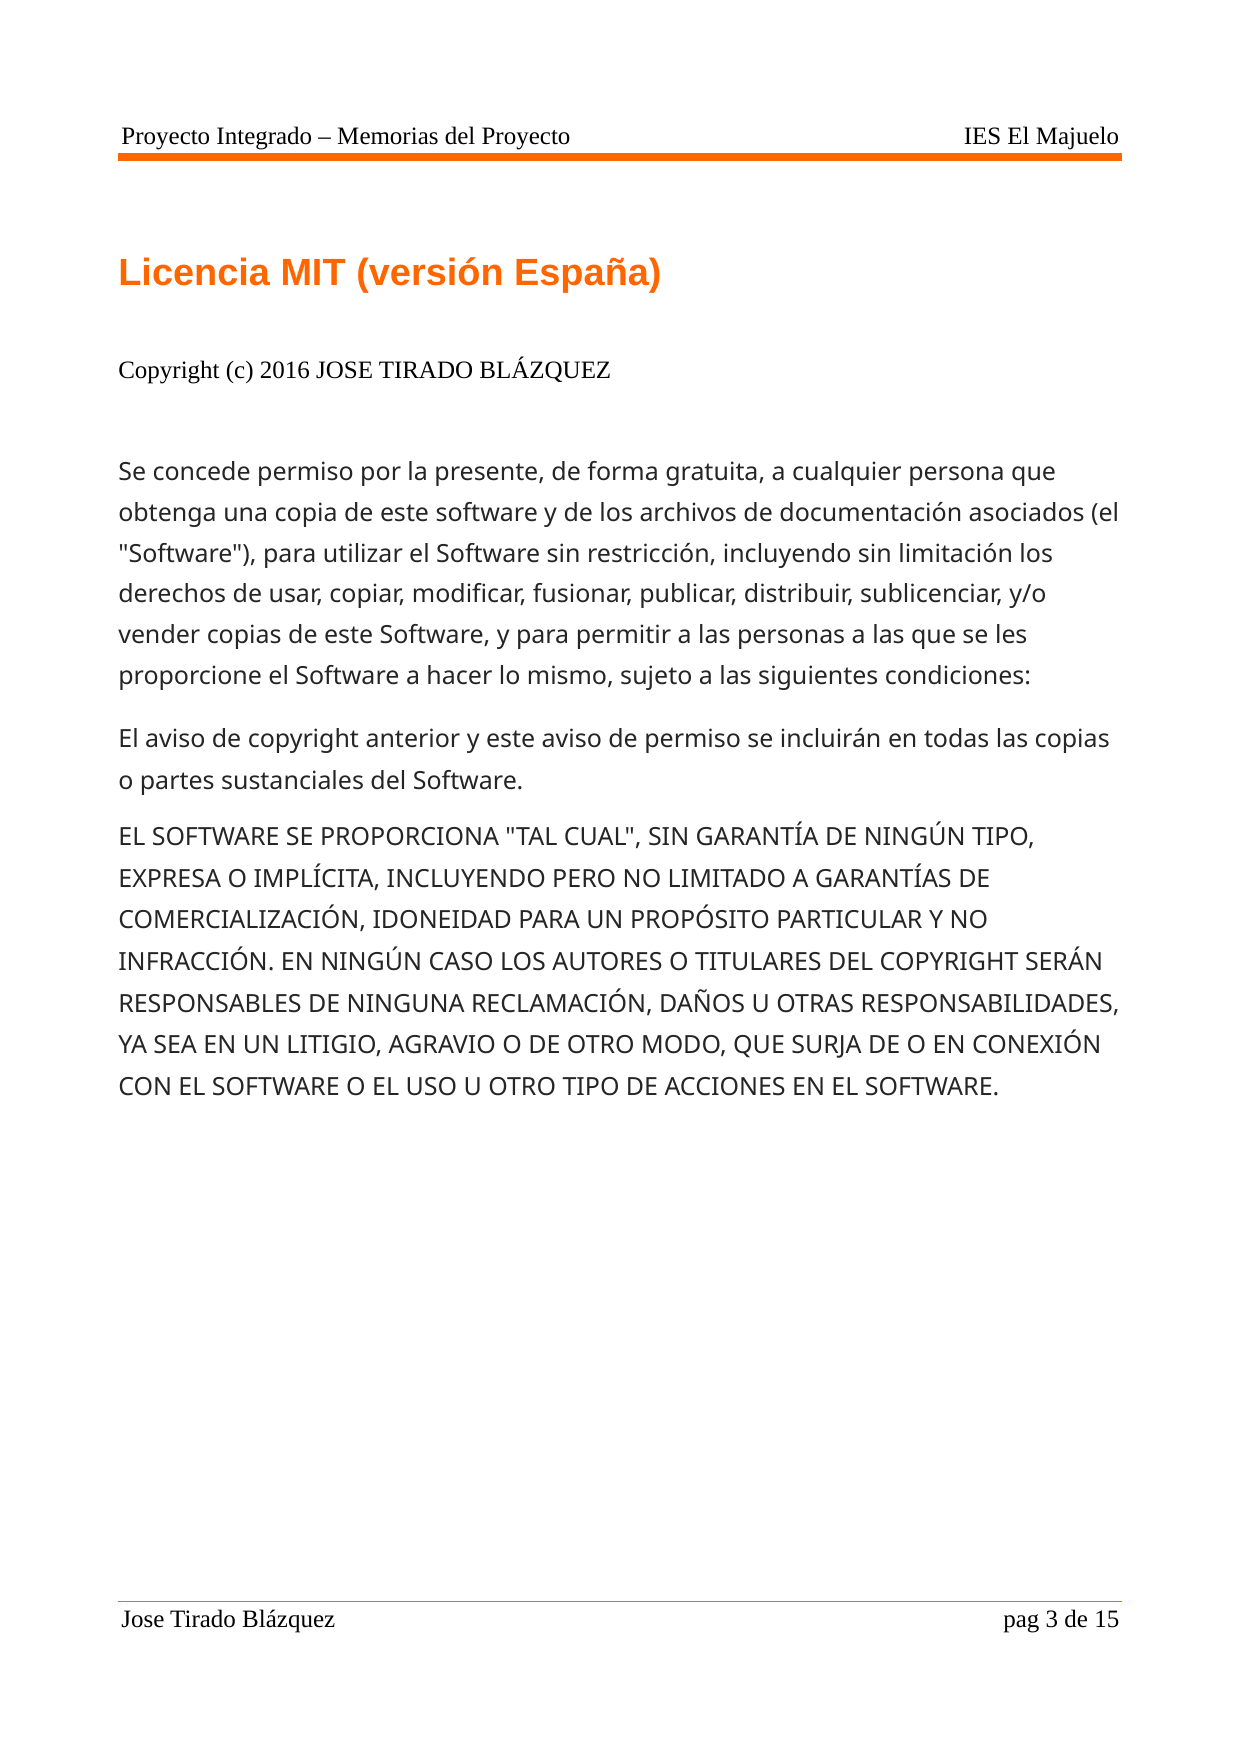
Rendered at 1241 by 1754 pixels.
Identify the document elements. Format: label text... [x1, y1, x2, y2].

text Se concede permiso por la presente, de forma gratuita, a cualquier persona que obtenga una copia de este software y de los archivos de documentación asociados (el "Software"), para utilizar el Software sin restricción, incluyendo sin limitación los derechos de usar, copiar, modificar, fusionar, publicar, distribuir, sublicenciar, y/o vender copias de este Software, y para permitir a las personas a las que se les proporcione el Software a hacer lo mismo, sujeto a las siguientes condiciones: [118, 453, 1122, 692]
subtitle Licencia MIT (versión España) [118, 250, 1122, 294]
text El aviso de copyright anterior y este aviso de permiso se incluirán en todas las copias o partes sustanciales del Software. [118, 713, 1122, 796]
text EL SOFTWARE SE PROPORCIONA "TAL CUAL", SIN GARANTÍA DE NINGÚN TIPO, EXPRESA O IMPLÍCITA, INCLUYENDO PERO NO LIMITADO A GARANTÍAS DE COMERCIALIZACIÓN, IDONEIDAD PARA UN PROPÓSITO PARTICULAR Y NO INFRACCIÓN. EN NINGÚN CASO LOS AUTORES O TITULARES DEL COPYRIGHT SERÁN RESPONSABLES DE NINGUNA RECLAMACIÓN, DAÑOS U OTRAS RESPONSABILIDADES, YA SEA EN UN LITIGIO, AGRAVIO O DE OTRO MODO, QUE SURJA DE O EN CONEXIÓN CON EL SOFTWARE O EL USO U OTRO TIPO DE ACCIONES EN EL SOFTWARE. [118, 811, 1122, 1103]
text Copyright (c) 2016 JOSE TIRADO BLÁZQUEZ [118, 355, 1122, 384]
